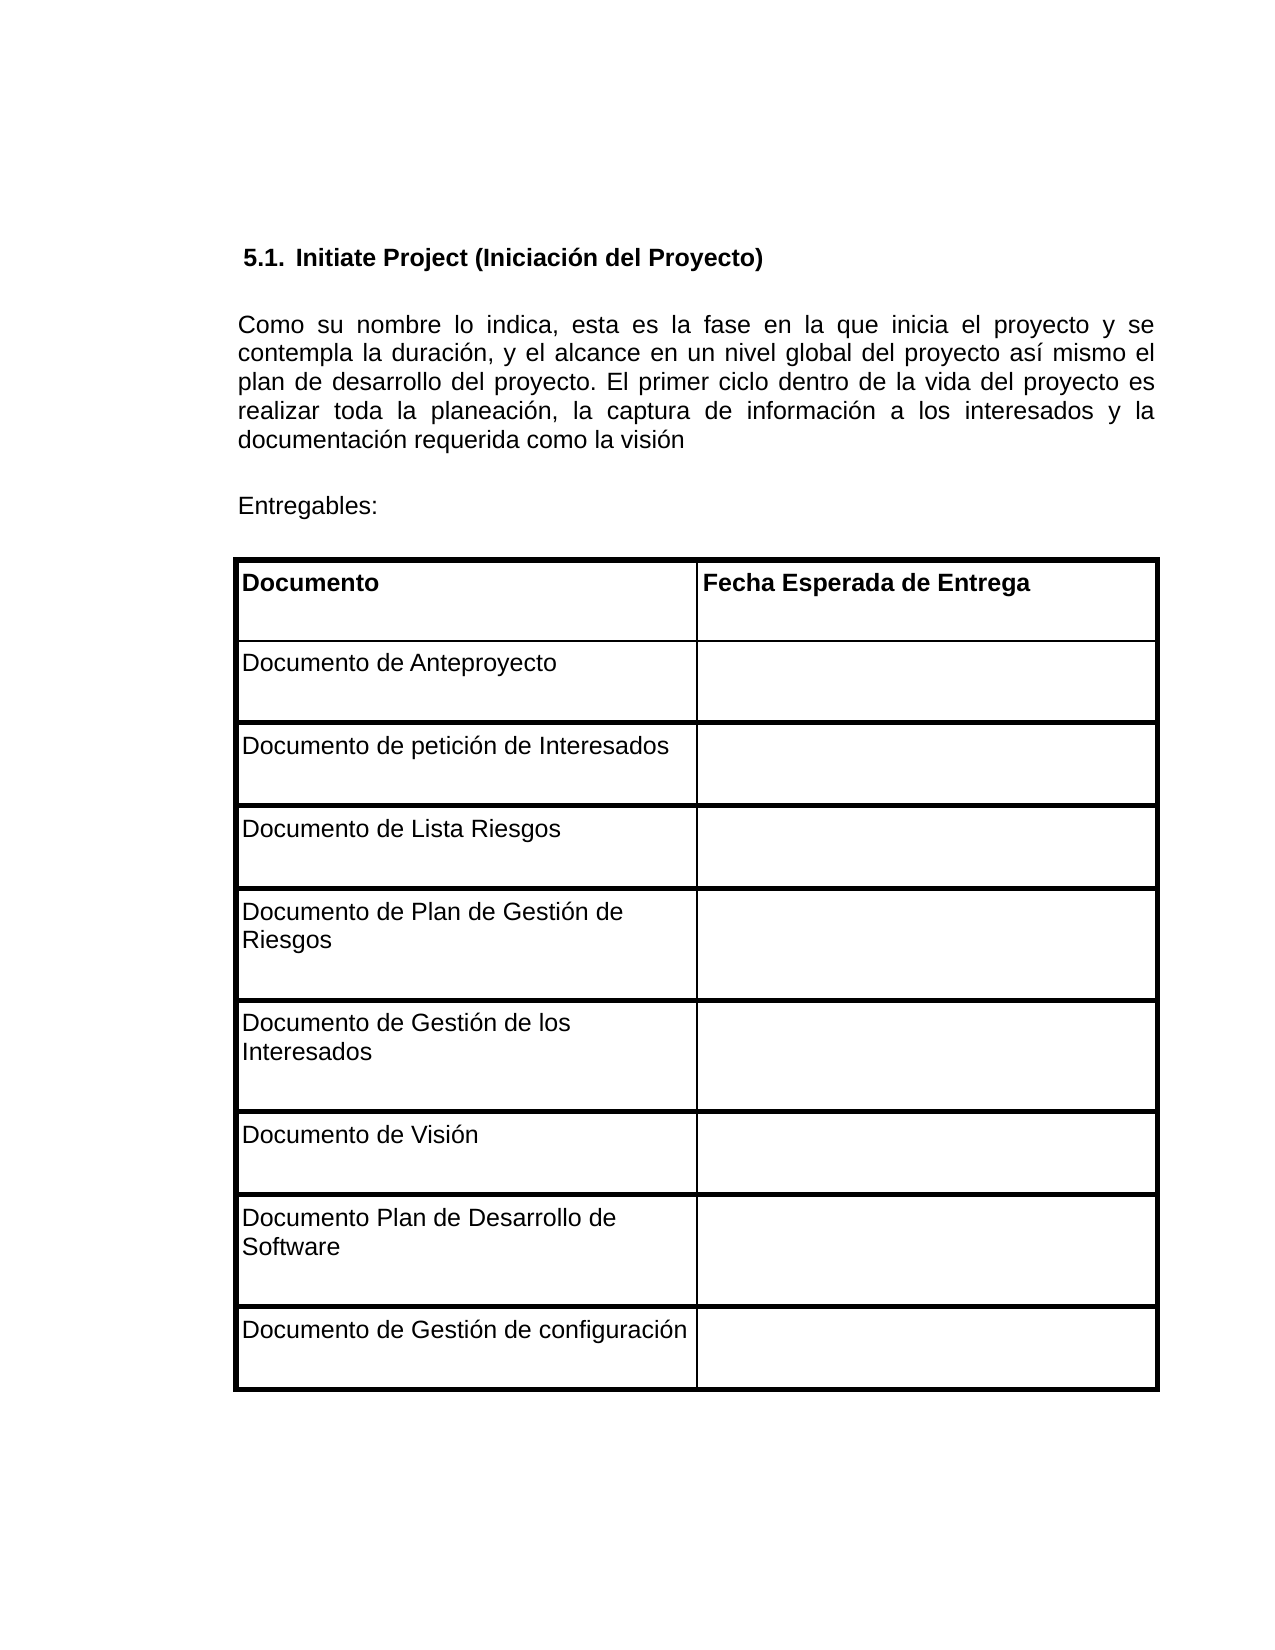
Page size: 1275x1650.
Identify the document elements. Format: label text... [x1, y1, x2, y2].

table_cell [698, 1003, 1155, 1109]
table_cell [698, 808, 1155, 886]
table_cell [698, 725, 1155, 803]
list Initiate Project (Iniciación del Proyecto) [236, 243, 1157, 272]
list Como su nombre lo indica, esta es la fase en la que inicia el proyecto y se contempla la duración, y el alcance en un nivel global del proyecto así mismo el plan de desarrollo del proyecto. El primer ciclo dentro de la vida del proyecto es realizar toda la planeación, la captura de información a los interesados y la documentación requerida como la visión [236, 310, 1157, 453]
table_cell Documento de Anteproyecto [239, 642, 696, 720]
table_cell Documento de Lista Riesgos [239, 808, 696, 886]
table_cell Documento de Gestión de configuración [239, 1309, 696, 1387]
table_cell Documento de Gestión de los Interesados [239, 1003, 696, 1109]
table_cell Documento Plan de Desarrollo de Software [239, 1197, 696, 1304]
table_cell Documento de Visión [239, 1114, 696, 1192]
table_cell [698, 891, 1155, 997]
list Entregables: [236, 491, 1157, 520]
table_cell Documento de Plan de Gestión de Riesgos [239, 891, 696, 997]
table_header Documento [239, 563, 696, 640]
table_cell [698, 1309, 1155, 1387]
table_cell [698, 1114, 1155, 1192]
table_cell [698, 642, 1155, 720]
table_header Fecha Esperada de Entrega [698, 563, 1155, 640]
table_cell Documento de petición de Interesados [239, 725, 696, 803]
table_cell [698, 1197, 1155, 1304]
